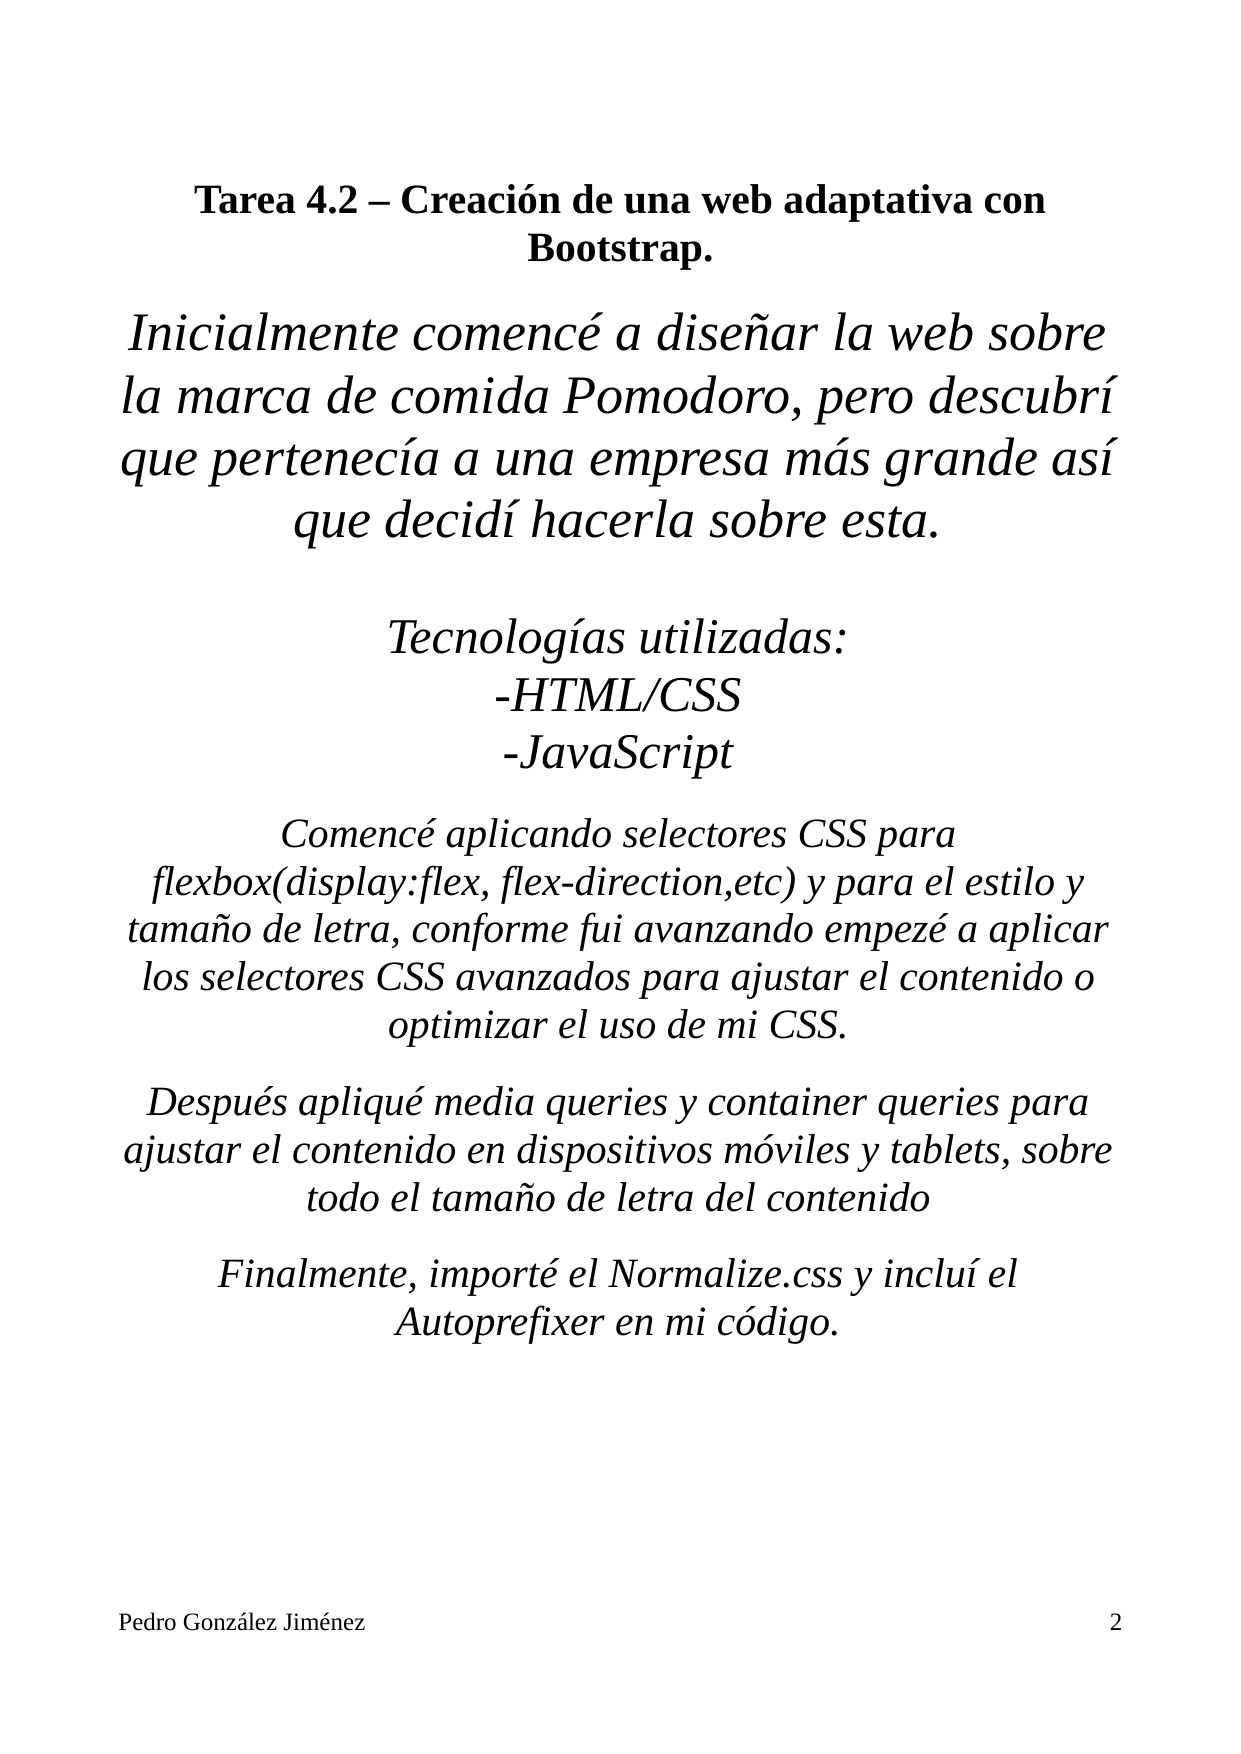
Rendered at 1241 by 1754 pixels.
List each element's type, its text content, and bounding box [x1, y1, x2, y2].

text Inicialmente comencé a diseñar la web sobre la marca de comida Pomodoro, pero descubrí que pertenecía a una empresa más grande así que decidí hacerla sobre esta. [118, 300, 1122, 549]
text -HTML/CSS [118, 664, 1122, 722]
text Tecnologías utilizadas: [118, 607, 1122, 664]
text Después apliqué media queries y container queries para ajustar el contenido en dispositivos móviles y tablets, sobre todo el tamaño de letra del contenido [118, 1076, 1122, 1220]
text Comencé aplicando selectores CSS para flexbox(display:flex, flex-direction,etc) y para el estilo y tamaño de letra, conforme fui avanzando empezé a aplicar los selectores CSS avanzados para ajustar el contenido o optimizar el uso de mi CSS. [118, 808, 1122, 1048]
text -JavaScript [118, 722, 1122, 779]
text Finalmente, importé el Normalize.css y incluí el Autoprefixer en mi código. [118, 1249, 1122, 1345]
